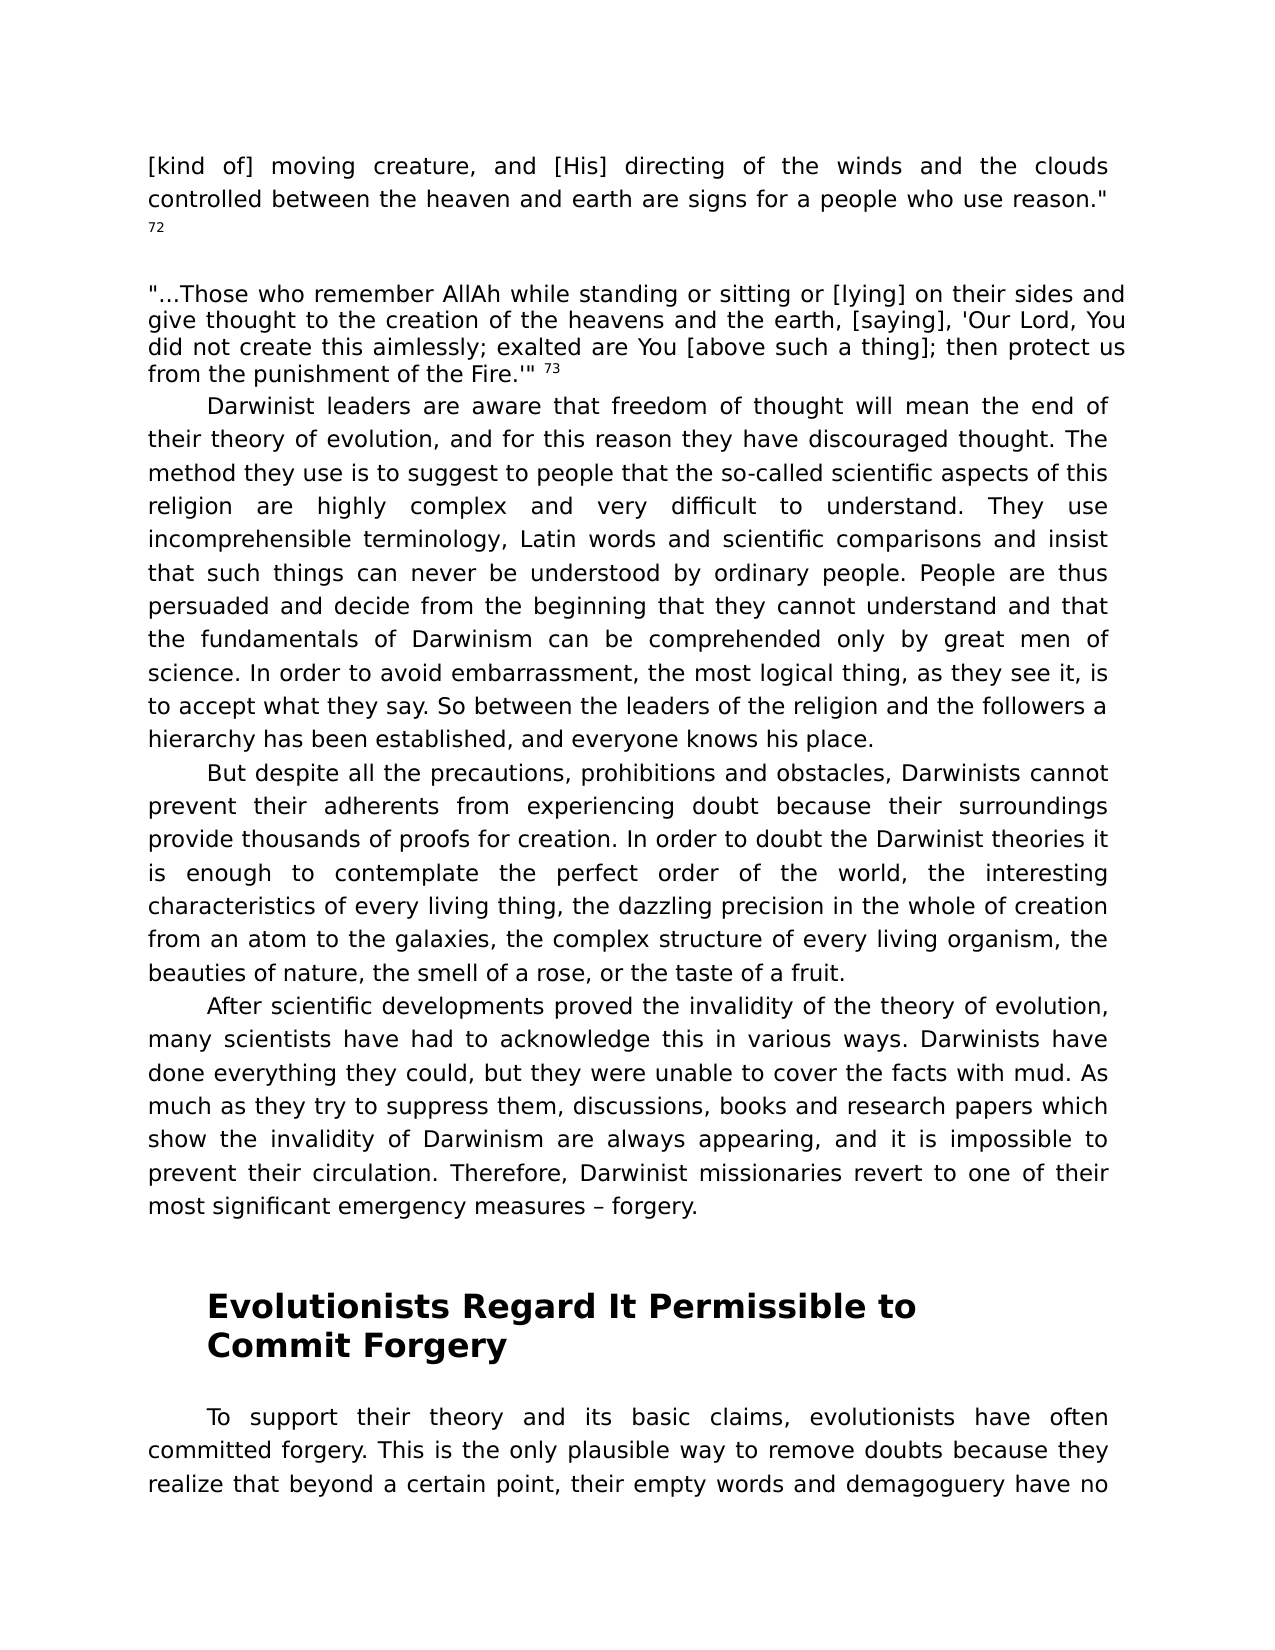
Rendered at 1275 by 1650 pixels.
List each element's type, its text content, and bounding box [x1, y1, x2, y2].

text Evolutionists Regard It Permissible to [207, 1288, 1110, 1326]
text After scientific developments proved the invalidity of the theory of evolution, many scientists have had to acknowledge this in various ways. Darwinists have done everything they could, but they were unable to cover the facts with mud. As much as they try to suppress them, discussions, books and research papers which show the invalidity of Darwinism are always appearing, and it is impossible to prevent their circulation. Therefore, Darwinist missionaries revert to one of their most significant emergency measures – forgery. [148, 988, 1110, 1221]
text Commit Forgery [148, 1326, 1110, 1365]
text But despite all the precautions, prohibitions and obstacles, Darwinists cannot prevent their adherents from experiencing doubt because their surroundings provide thousands of proofs for creation. In order to doubt the Darwinist theories it is enough to contemplate the perfect order of the world, the interesting characteristics of every living thing, the dazzling precision in the whole of creation from an atom to the galaxies, the complex structure of every living organism, the beauties of nature, the smell of a rose, or the taste of a fruit. [148, 754, 1110, 988]
text To support their theory and its basic claims, evolutionists have often committed forgery. This is the only plausible way to remove doubts because they realize that beyond a certain point, their empty words and demagoguery have no [148, 1399, 1110, 1499]
text Darwinist leaders are aware that freedom of thought will mean the end of their theory of evolution, and for this reason they have discouraged thought. The method they use is to suggest to people that the so-called scientific aspects of this religion are highly complex and very difficult to understand. They use incomprehensible terminology, Latin words and scientific comparisons and insist that such things can never be understood by ordinary people. People are thus persuaded and decide from the beginning that they cannot understand and that the fundamentals of Darwinism can be comprehended only by great men of science. In order to avoid embarrassment, the most logical thing, as they see it, is to accept what they say. So between the leaders of the religion and the followers a hierarchy has been established, and everyone knows his place. [148, 388, 1110, 754]
text [kind of] moving creature, and [His] directing of the winds and the clouds controlled between the heaven and earth are signs for a people who use reason." 72 [148, 148, 1110, 248]
text "...Those who remember AllAh while standing or sitting or [lying] on their sides and give thought to the creation of the heavens and the earth, [saying], 'Our Lord, You did not create this aimlessly; exalted are You [above such a thing]; then protect us from the punishment of the Fire.'" 73 [148, 281, 1127, 388]
